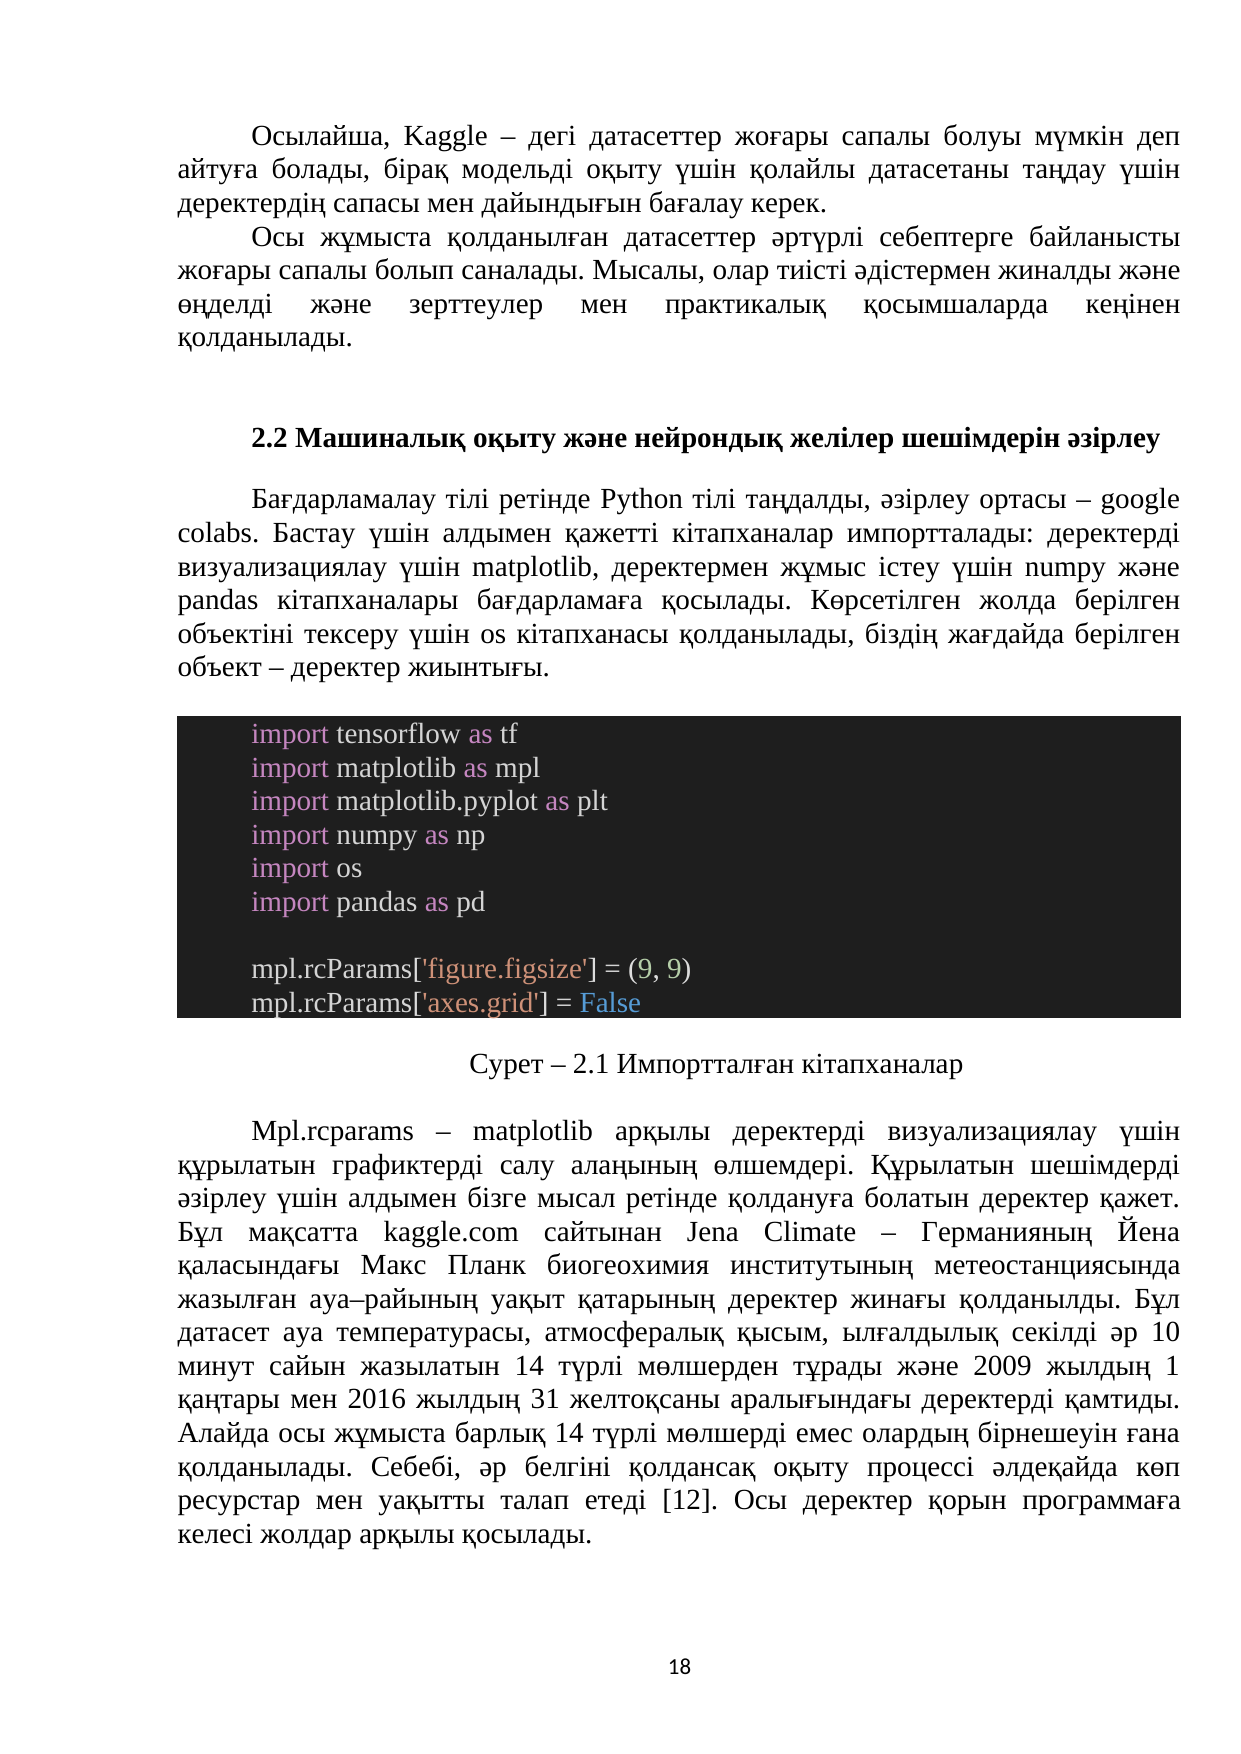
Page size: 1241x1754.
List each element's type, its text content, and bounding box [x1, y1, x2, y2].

text Mpl.rcparams – matplotlib арқылы деректерді визуализациялау үшін құрылатын графиктерді салу алаңының өлшемдері. Құрылатын шешімдерді әзірлеу үшін алдымен бізге мысал ретінде қолдануға болатын деректер қажет. Бұл мақсатта kaggle.com сайтынан Jena Climate – Германияның Йена қаласындағы Макс Планк биогеохимия институтының метеостанциясында жазылған ауа–райының уақыт қатарының деректер жинағы қолданылды. Бұл датасет ауа температурасы, атмосфералық қысым, ылғалдылық секілді әр 10 минут сайын жазылатын 14 түрлі мөлшерден тұрады және 2009 жылдың 1 қаңтары мен 2016 жылдың 31 желтоқсаны аралығындағы деректерді қамтиды. Алайда осы жұмыста барлық 14 түрлі мөлшерді емес олардың бірнешеуін ғана қолданылады. Себебі, әр белгіні қолдансақ оқыту процессі әлдеқайда көп ресурстар мен уақытты талап етеді [12]. Осы деректер қорын программаға келесі жолдар арқылы қосылады. [177, 1113, 1181, 1549]
text mpl.rcParams['figure.figsize'] = (9, 9) [177, 951, 1181, 985]
text mpl.rcParams['axes.grid'] = False [177, 985, 1181, 1018]
text Бағдарламалау тілі ретінде Python тілі таңдалды, әзірлеу ортасы – google colabs. Бастау үшін алдымен қажетті кітапханалар импортталады: деректерді визуализациялау үшін matplotlib, деректермен жұмыс істеу үшін numpy және pandas кітапханалары бағдарламаға қосылады. Көрсетілген жолда берілген объектіні тексеру үшін os кітапханасы қолданылады, біздің жағдайда берілген объект – деректер жиынтығы. [177, 482, 1181, 683]
text import pandas as pd [177, 884, 1181, 918]
text Сурет – 2.1 Импортталған кітапханалар [177, 1046, 1181, 1080]
text import matplotlib.pyplot as plt [177, 783, 1181, 817]
text Осы жұмыста қолданылған датасеттер әртүрлі себептерге байланысты жоғары сапалы болып саналады. Мысалы, олар тиісті әдістермен жиналды және өңделді және зерттеулер мен практикалық қосымшаларда кеңінен қолданылады. [177, 219, 1181, 353]
subtitle 2.2 Машиналық оқыту және нейрондық желілер шешімдерін әзірлеу [177, 420, 1181, 453]
text import numpy as np [177, 817, 1181, 851]
text Осылайша, Kaggle – дегі датасеттер жоғары сапалы болуы мүмкін деп айтуға болады, бірақ модельді оқыту үшін қолайлы датасетаны таңдау үшін деректердің сапасы мен дайындығын бағалау керек. [177, 118, 1181, 219]
text import tensorflow as tf [177, 716, 1181, 750]
text import matplotlib as mpl [177, 750, 1181, 783]
text import os [177, 851, 1181, 884]
